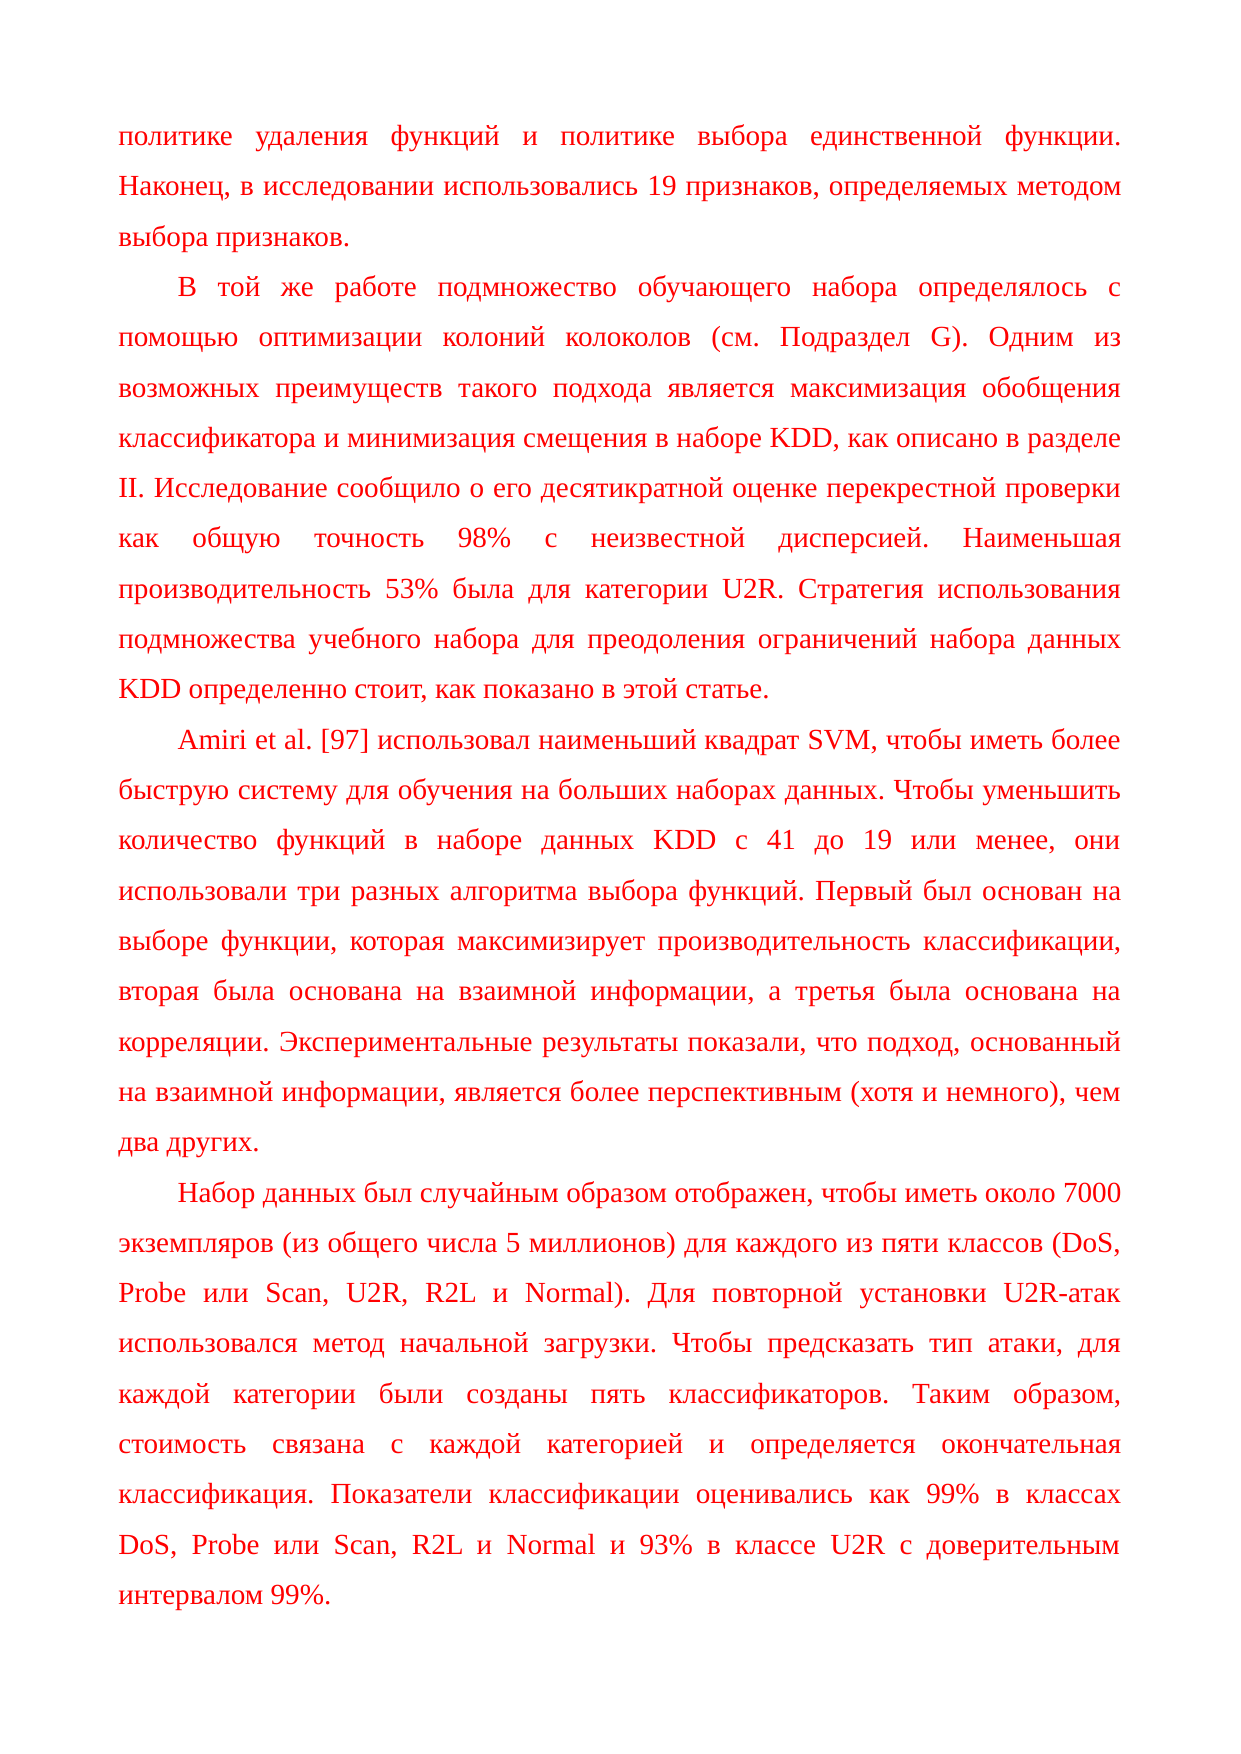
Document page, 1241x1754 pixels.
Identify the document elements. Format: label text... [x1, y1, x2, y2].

text политике удаления функций и политике выбора единственной функции. Наконец, в исследовании использовались 19 признаков, определяемых методом выбора признаков. [118, 118, 1122, 252]
text В той же работе подмножество обучающего набора определялось с помощью оптимизации колоний колоколов (см. Подраздел G). Одним из возможных преимуществ такого подхода является максимизация обобщения классификатора и минимизация смещения в наборе KDD, как описано в разделе II. Исследование сообщило о его десятикратной оценке перекрестной проверки как общую точность 98% с неизвестной дисперсией. Наименьшая производительность 53% была для категории U2R. Стратегия использования подмножества учебного набора для преодоления ограничений набора данных KDD определенно стоит, как показано в этой статье. [118, 269, 1122, 705]
text Amiri et al. [97] использовал наименьший квадрат SVM, чтобы иметь более быструю систему для обучения на больших наборах данных. Чтобы уменьшить количество функций в наборе данных KDD с 41 до 19 или менее, они использовали три разных алгоритма выбора функций. Первый был основан на выборе функции, которая максимизирует производительность классификации, вторая была основана на взаимной информации, а третья была основана на корреляции. Экспериментальные результаты показали, что подход, основанный на взаимной информации, является более перспективным (хотя и немного), чем два других. [118, 722, 1122, 1158]
text Набор данных был случайным образом отображен, чтобы иметь около 7000 экземпляров (из общего числа 5 миллионов) для каждого из пяти классов (DoS, Probe или Scan, U2R, R2L и Normal). Для повторной установки U2R-атак использовался метод начальной загрузки. Чтобы предсказать тип атаки, для каждой категории были созданы пять классификаторов. Таким образом, стоимость связана с каждой категорией и определяется окончательная классификация. Показатели классификации оценивались как 99% в классах DoS, Probe или Scan, R2L и Normal и 93% в классе U2R с доверительным интервалом 99%. [118, 1175, 1122, 1611]
